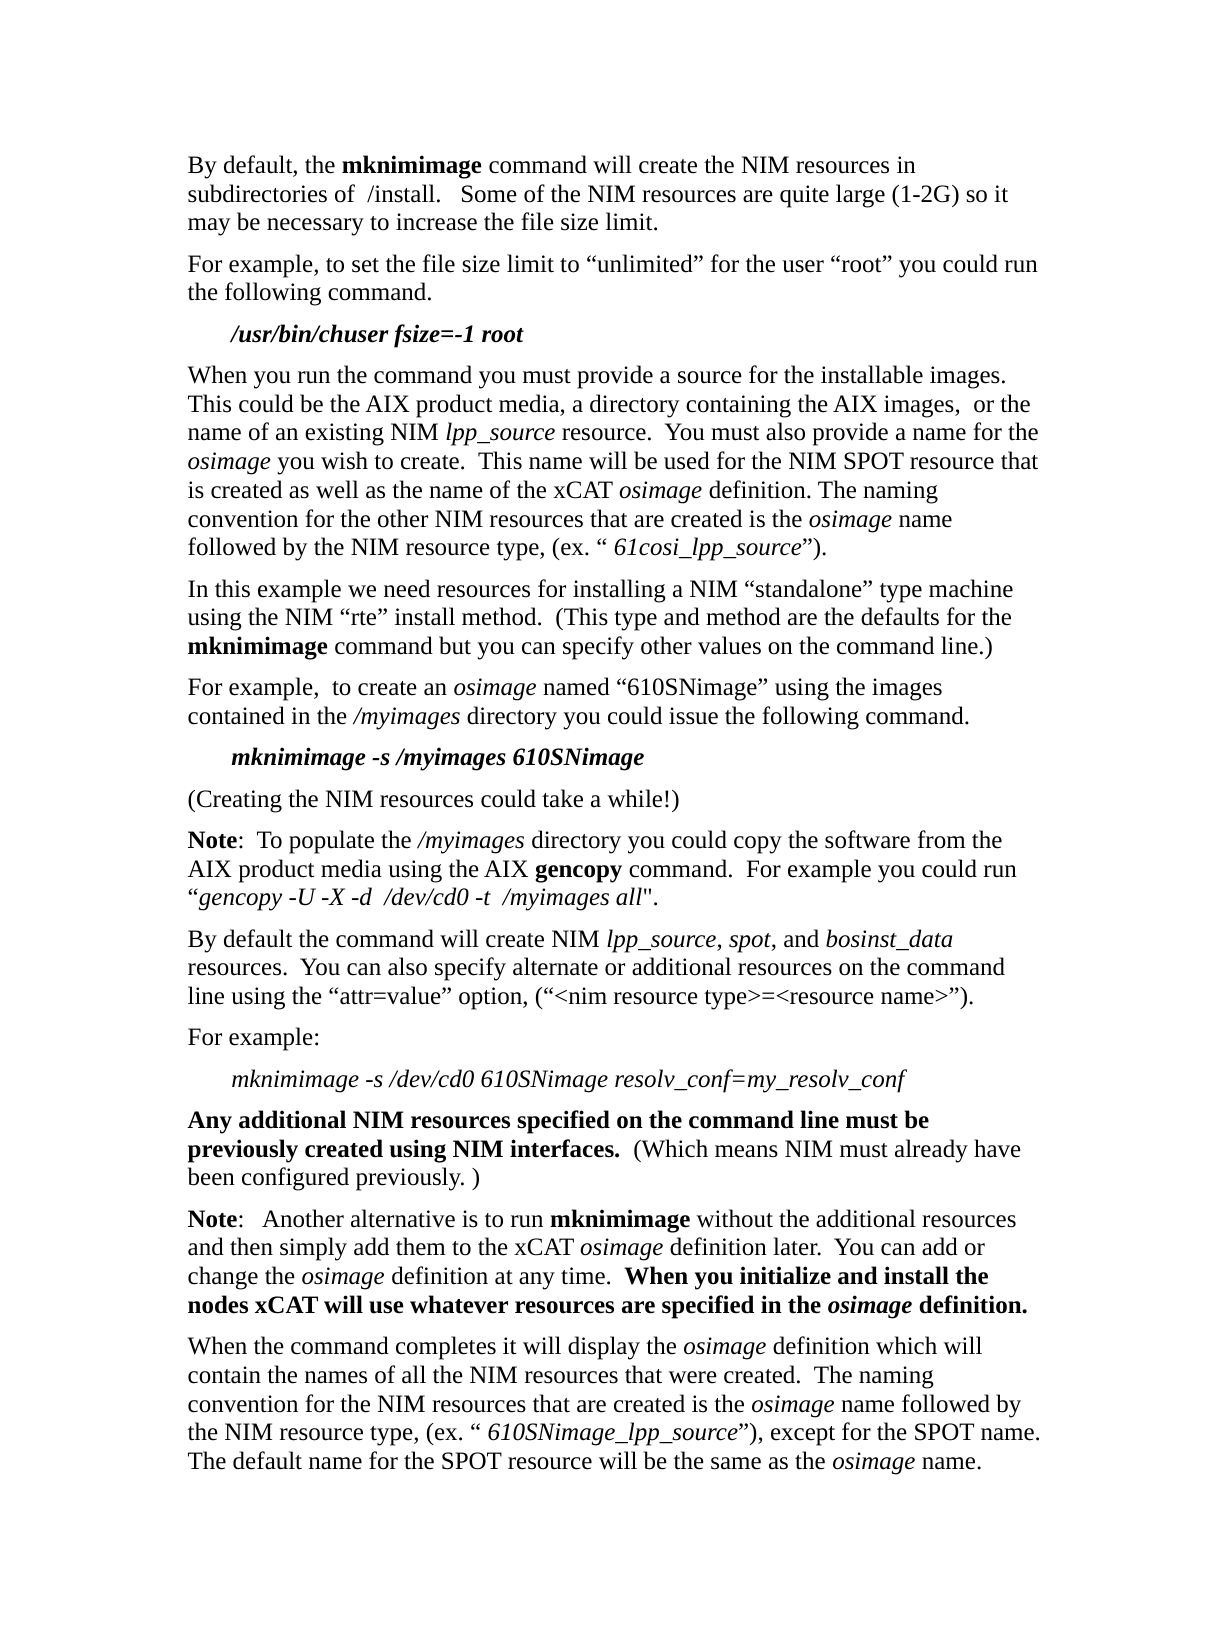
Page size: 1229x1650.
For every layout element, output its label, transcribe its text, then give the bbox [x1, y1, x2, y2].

text By default, the mknimimage command will create the NIM resources in subdirectories of /install. Some of the NIM resources are quite large (1-2G) so it may be necessary to increase the file size limit. [187, 150, 1041, 236]
text When you run the command you must provide a source for the installable images. This could be the AIX product media, a directory containing the AIX images, or the name of an existing NIM lpp_source resource. You must also provide a name for the osimage you wish to create. This name will be used for the NIM SPOT resource that is created as well as the name of the xCAT osimage definition. The naming convention for the other NIM resources that are created is the osimage name followed by the NIM resource type, (ex. “ 61cosi_lpp_source”). [187, 360, 1041, 561]
text Note: Another alternative is to run mknimimage without the additional resources and then simply add them to the xCAT osimage definition later. You can add or change the osimage definition at any time. When you initialize and install the nodes xCAT will use whatever resources are specified in the osimage definition. [187, 1204, 1041, 1319]
text For example, to set the file size limit to “unlimited” for the user “root” you could run the following command. [187, 249, 1041, 306]
text Note: To populate the /myimages directory you could copy the software from the AIX product media using the AIX gencopy command. For example you could run “gencopy -U -X -d /dev/cd0 -t /myimages all". [187, 825, 1041, 911]
text mknimimage -s /dev/cd0 610SNimage resolv_conf=my_resolv_conf [187, 1064, 1041, 1092]
text Any additional NIM resources specified on the command line must be previously created using NIM interfaces. (Which means NIM must already have been configured previously. ) [187, 1105, 1041, 1191]
text When the command completes it will display the osimage definition which will contain the names of all the NIM resources that were created. The naming convention for the NIM resources that are created is the osimage name followed by the NIM resource type, (ex. “ 610SNimage_lpp_source”), except for the SPOT name. The default name for the SPOT resource will be the same as the osimage name. [187, 1331, 1041, 1475]
text For example, to create an osimage named “610SNimage” using the images contained in the /myimages directory you could issue the following command. [187, 672, 1041, 730]
text For example: [187, 1022, 1041, 1051]
text By default the command will create NIM lpp_source, spot, and bosinst_data resources. You can also specify alternate or additional resources on the command line using the “attr=value” option, (“<nim resource type>=<resource name>”). [187, 924, 1041, 1010]
text /usr/bin/chuser fsize=-1 root [187, 319, 1041, 347]
text mknimimage -s /myimages 610SNimage [187, 742, 1041, 771]
text In this example we need resources for installing a NIM “standalone” type machine using the NIM “rte” install method. (This type and method are the defaults for the mknimimage command but you can specify other values on the command line.) [187, 574, 1041, 660]
text (Creating the NIM resources could take a while!) [187, 784, 1041, 812]
